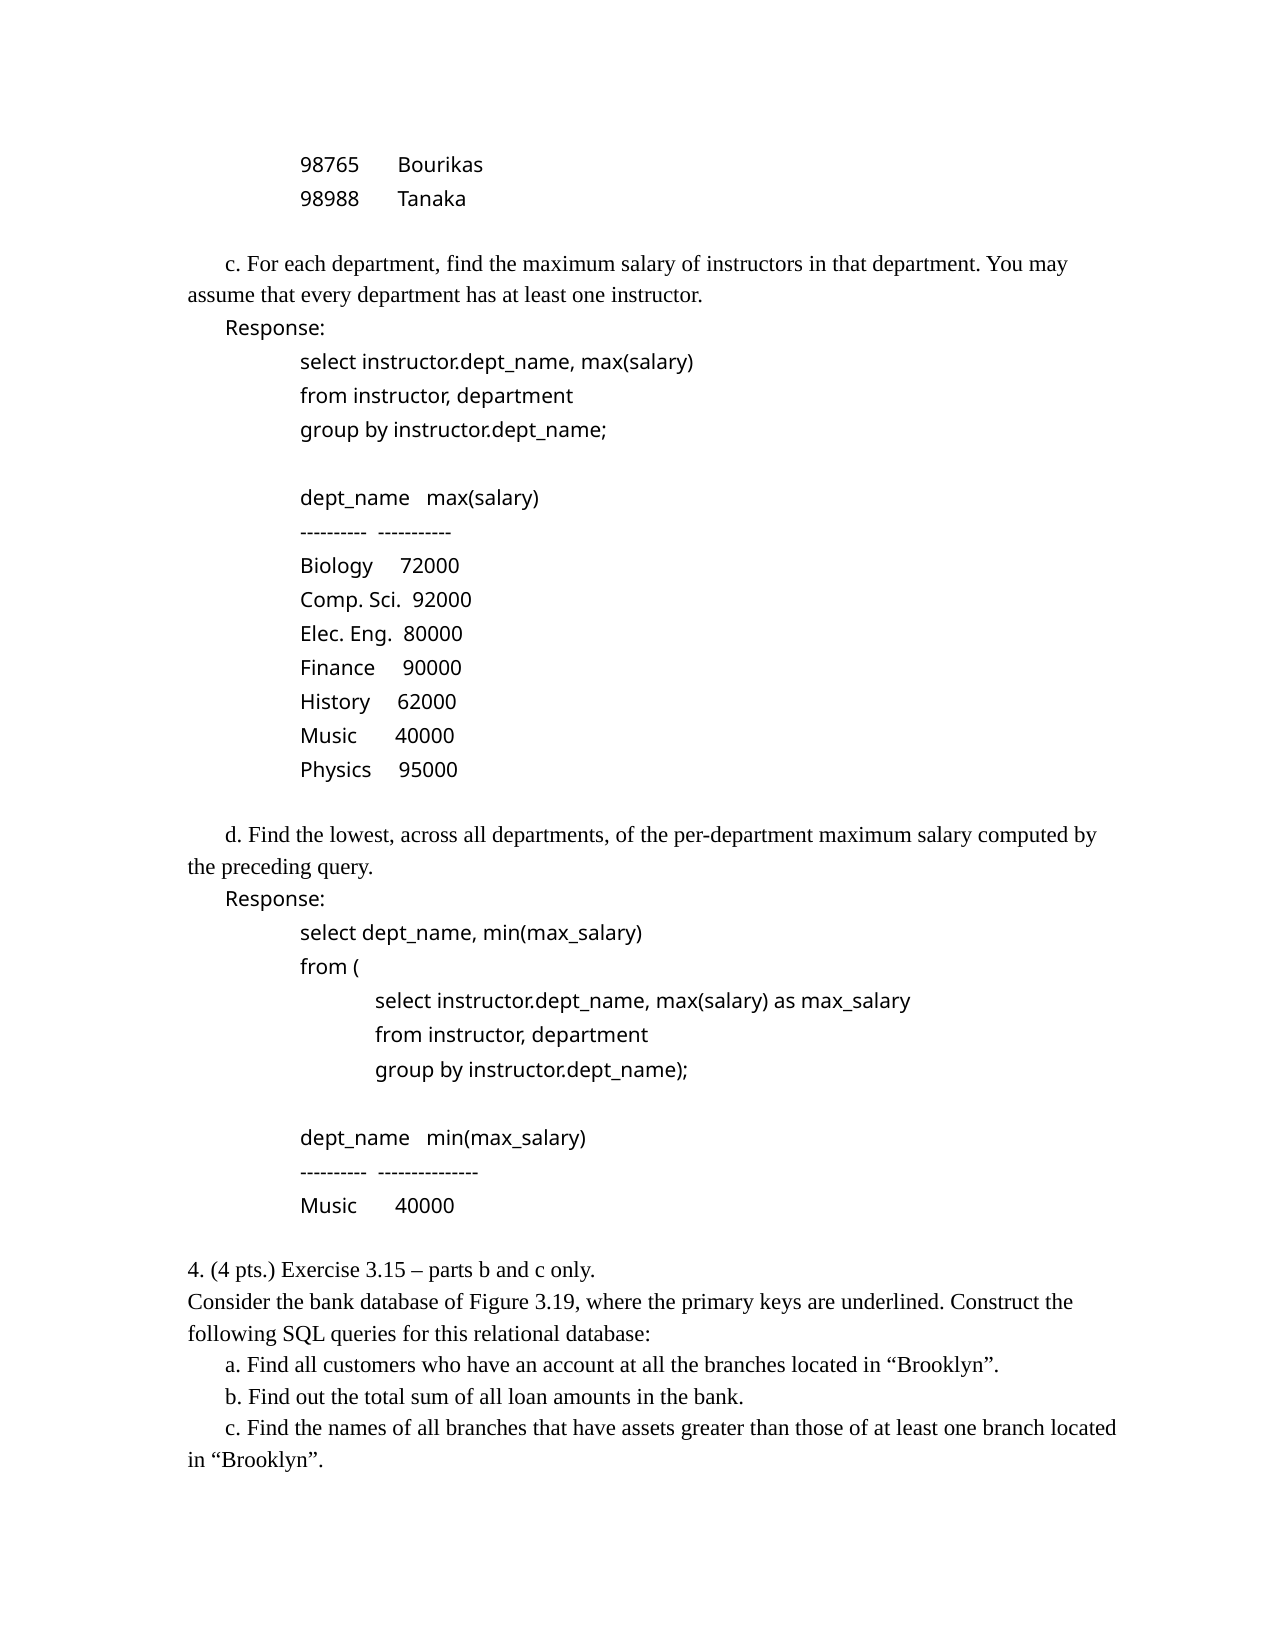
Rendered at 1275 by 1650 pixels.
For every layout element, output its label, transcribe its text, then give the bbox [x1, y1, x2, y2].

text Music 40000 [187, 722, 1125, 750]
text 98765 Bourikas [187, 150, 1125, 178]
text Elec. Eng. 80000 [187, 619, 1125, 648]
text select instructor.dept_name, max(salary) as max_salary [187, 987, 1125, 1015]
text ---------- ----------- [187, 517, 1125, 546]
text group by instructor.dept_name; [187, 415, 1125, 443]
text a. Find all customers who have an account at all the branches located in “Brooklyn”. [187, 1351, 1125, 1378]
text select dept_name, min(max_salary) [187, 918, 1125, 947]
text c. For each department, find the maximum salary of instructors in that department. You may assume that every department has at least one instructor. [187, 250, 1125, 308]
text dept_name min(max_salary) [187, 1123, 1125, 1151]
text Finance 90000 [187, 653, 1125, 682]
text Physics 95000 [187, 756, 1125, 784]
text c. Find the names of all branches that have assets greater than those of at least one branch located in “Brooklyn”. [187, 1414, 1125, 1472]
text Biology 72000 [187, 551, 1125, 580]
text Response: [187, 884, 1125, 913]
text from ( [187, 952, 1125, 981]
text 4. (4 pts.) Exercise 3.15 – parts b and c only. [187, 1257, 1125, 1283]
text History 62000 [187, 687, 1125, 716]
text 98988 Tanaka [187, 184, 1125, 212]
text b. Find out the total sum of all loan amounts in the bank. [187, 1383, 1125, 1409]
text d. Find the lowest, across all departments, of the per-department maximum salary computed by the preceding query. [187, 821, 1125, 879]
text group by instructor.dept_name); [187, 1055, 1125, 1083]
text from instructor, department [187, 1021, 1125, 1049]
text Consider the bank database of Figure 3.19, where the primary keys are underlined. Construct the following SQL queries for this relational database: [187, 1288, 1125, 1346]
text dept_name max(salary) [187, 483, 1125, 512]
text select instructor.dept_name, max(salary) [187, 347, 1125, 375]
text Response: [187, 313, 1125, 341]
text ---------- --------------- [187, 1157, 1125, 1185]
text from instructor, department [187, 381, 1125, 409]
text Music 40000 [187, 1191, 1125, 1219]
text Comp. Sci. 92000 [187, 585, 1125, 614]
